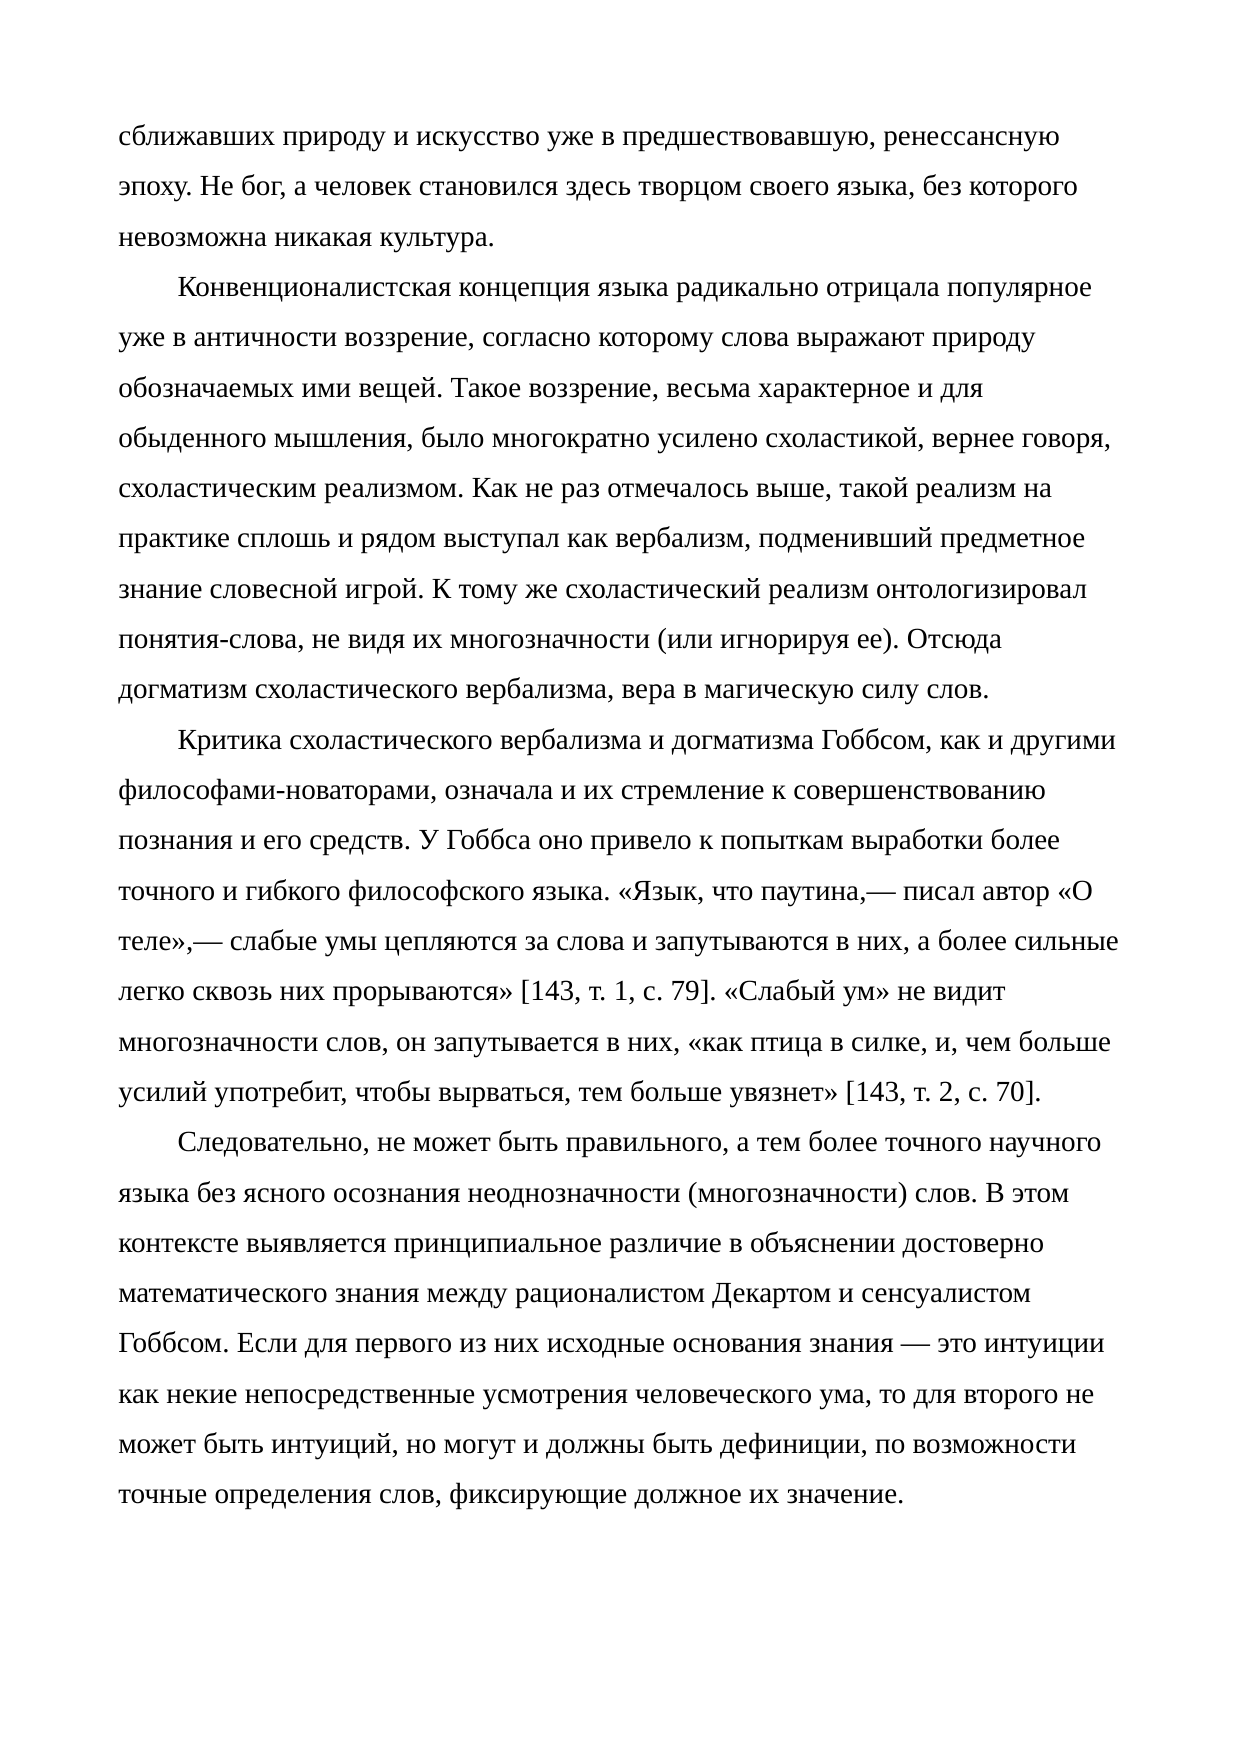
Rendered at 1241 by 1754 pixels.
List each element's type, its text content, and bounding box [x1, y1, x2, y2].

text Следовательно, не может быть правильного, а тем более точного научного языка без ясного осознания неоднозначности (многозначности) слов. В этом контексте выявляется принципиальное различие в объяснении достоверно математического знания между рационалистом Декартом и сенсуалистом Гоббсом. Если для первого из них исходные основания знания — это интуиции как некие непосредственные усмотрения человеческого ума, то для второго не может быть интуиций, но могут и должны быть дефиниции, по возможности точные определения слов, фиксирующие должное их значение. [118, 1124, 1122, 1510]
text Критика схоластического вербализма и догматизма Гоббсом, как и другими философами-новаторами, означала и их стремление к совершенствованию познания и его средств. У Гоббса оно привело к попыткам выработки более точного и гибкого философского языка. «Язык, что паутина,— писал автор «О теле»,— слабые умы цепляются за слова и запутываются в них, а более сильные легко сквозь них прорываются» [143, т. 1, с. 79]. «Слабый ум» не видит многозначности слов, он запутывается в них, «как птица в силке, и, чем больше усилий употребит, чтобы вырваться, тем больше увязнет» [143, т. 2, с. 70]. [118, 722, 1122, 1108]
text Конвенционалистская концепция языка радикально отрицала популярное уже в античности воззрение, согласно которому слова выражают природу обозначаемых ими вещей. Такое воззрение, весьма характерное и для обыденного мышления, было многократно усилено схоластикой, вернее говоря, схоластическим реализмом. Как не раз отмечалось выше, такой реализм на практике сплошь и рядом выступал как вербализм, подменивший предметное знание словесной игрой. К тому же схоластический реализм онтологизировал понятия-слова, не видя их многозначности (или игнорируя ее). Отсюда догматизм схоластического вербализма, вера в магическую силу слов. [118, 269, 1122, 705]
text сближавших природу и искусство уже в предшествовавшую, ренессансную эпоху. Не бог, а человек становился здесь творцом своего языка, без которого невозможна никакая культура. [118, 118, 1122, 252]
